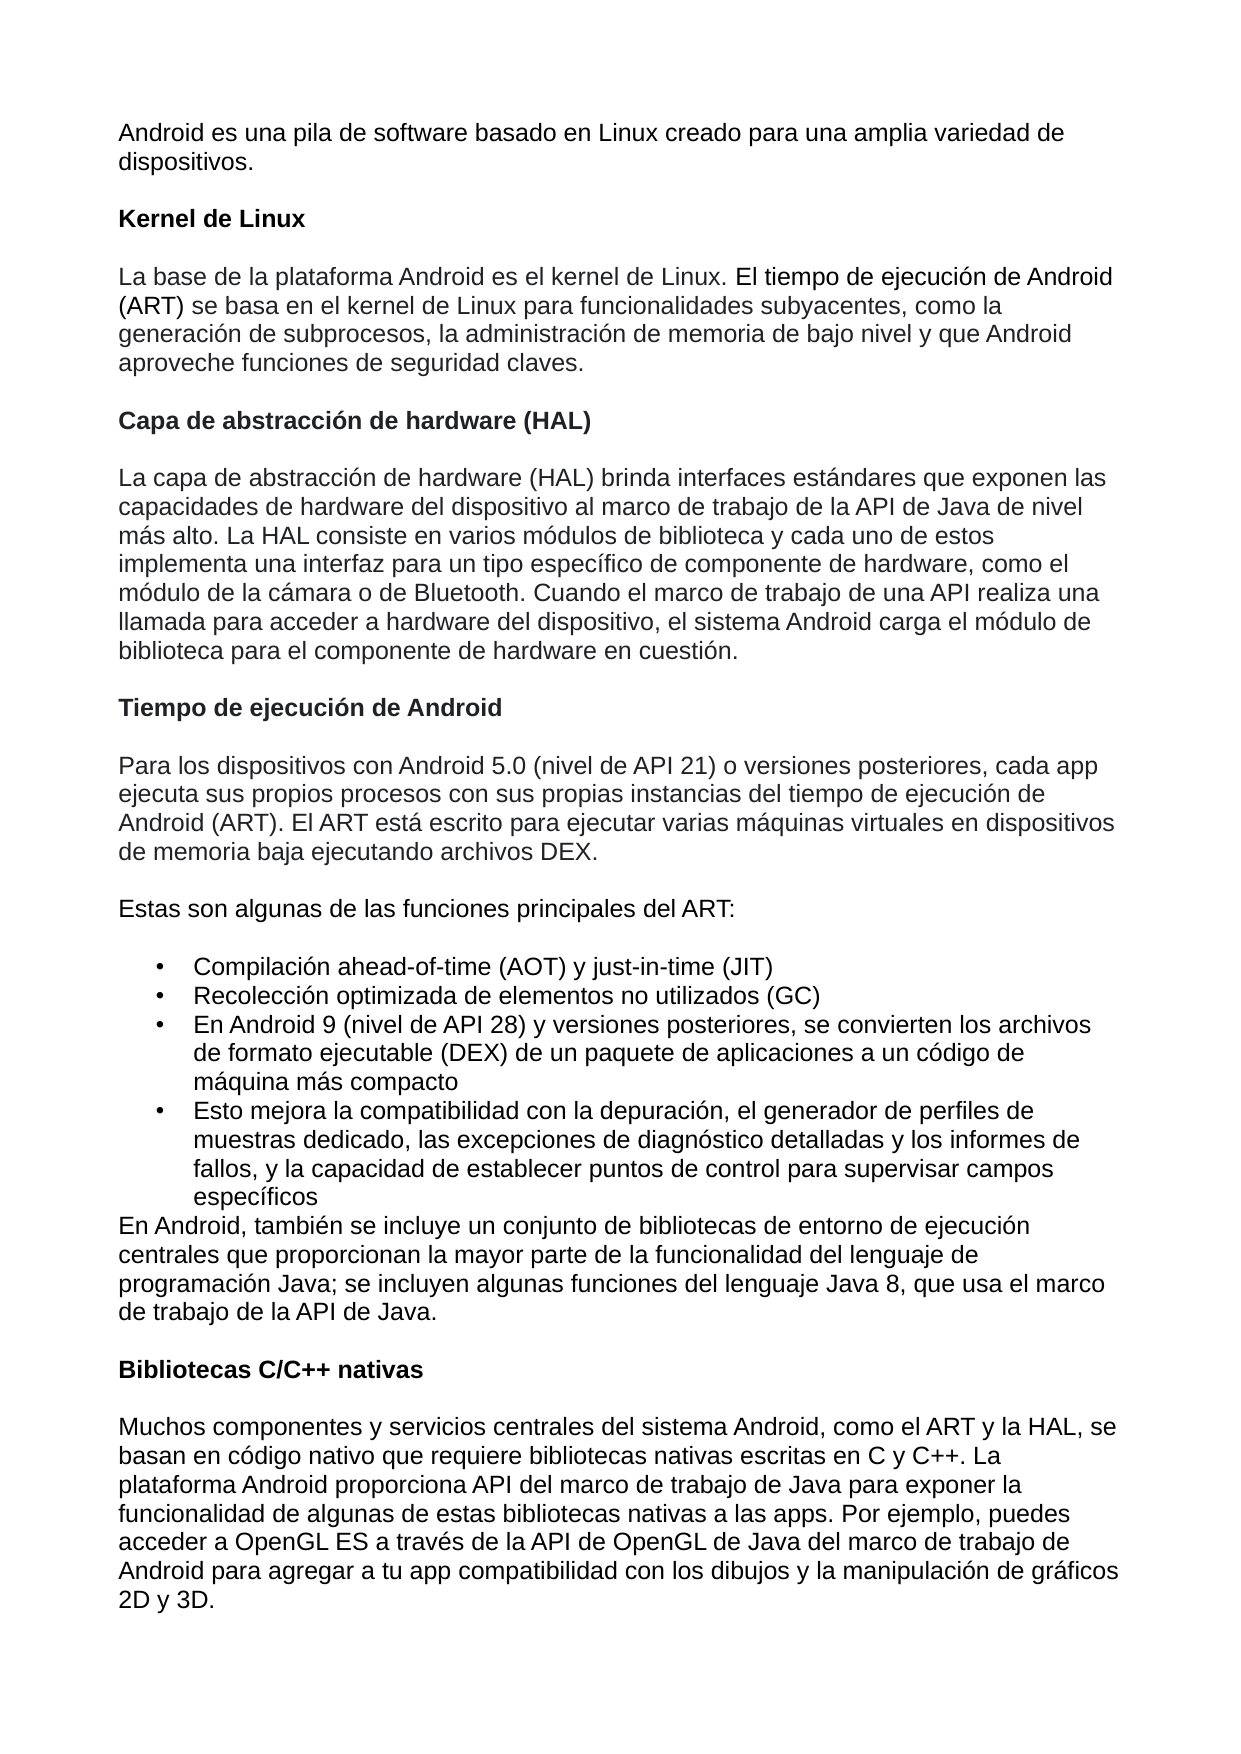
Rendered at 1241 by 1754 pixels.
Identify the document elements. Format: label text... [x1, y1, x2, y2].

text En Android, también se incluye un conjunto de bibliotecas de entorno de ejecución centrales que proporcionan la mayor parte de la funcionalidad del lenguaje de programación Java; se incluyen algunas funciones del lenguaje Java 8, que usa el marco de trabajo de la API de Java. [118, 1211, 1122, 1326]
text Bibliotecas C/C++ nativas [118, 1355, 1122, 1383]
text Para los dispositivos con Android 5.0 (nivel de API 21) o versiones posteriores, cada app ejecuta sus propios procesos con sus propias instancias del tiempo de ejecución de Android (ART). El ART está escrito para ejecutar varias máquinas virtuales en dispositivos de memoria baja ejecutando archivos DEX. [118, 751, 1122, 866]
text Capa de abstracción de hardware (HAL) [118, 406, 1122, 434]
text La base de la plataforma Android es el kernel de Linux. El tiempo de ejecución de Android (ART) se basa en el kernel de Linux para funcionalidades subyacentes, como la generación de subprocesos, la administración de memoria de bajo nivel y que Android aproveche funciones de seguridad claves. [118, 262, 1122, 377]
list Compilación ahead-of-time (AOT) y just-in-time (JIT) [156, 952, 1122, 981]
text Muchos componentes y servicios centrales del sistema Android, como el ART y la HAL, se basan en código nativo que requiere bibliotecas nativas escritas en C y C++. La plataforma Android proporciona API del marco de trabajo de Java para exponer la funcionalidad de algunas de estas bibliotecas nativas a las apps. Por ejemplo, puedes acceder a OpenGL ES a través de la API de OpenGL de Java del marco de trabajo de Android para agregar a tu app compatibilidad con los dibujos y la manipulación de gráficos 2D y 3D. [118, 1412, 1122, 1613]
list En Android 9 (nivel de API 28) y versiones posteriores, se convierten los archivos de formato ejecutable (DEX) de un paquete de aplicaciones a un código de máquina más compacto [156, 1009, 1122, 1096]
text La capa de abstracción de hardware (HAL) brinda interfaces estándares que exponen las capacidades de hardware del dispositivo al marco de trabajo de la API de Java de nivel más alto. La HAL consiste en varios módulos de biblioteca y cada uno de estos implementa una interfaz para un tipo específico de componente de hardware, como el módulo de la cámara o de Bluetooth. Cuando el marco de trabajo de una API realiza una llamada para acceder a hardware del dispositivo, el sistema Android carga el módulo de biblioteca para el componente de hardware en cuestión. [118, 463, 1122, 664]
text Tiempo de ejecución de Android [118, 693, 1122, 722]
text Android es una pila de software basado en Linux creado para una amplia variedad de dispositivos. [118, 118, 1122, 176]
list Recolección optimizada de elementos no utilizados (GC) [156, 981, 1122, 1009]
list Esto mejora la compatibilidad con la depuración, el generador de perfiles de muestras dedicado, las excepciones de diagnóstico detalladas y los informes de fallos, y la capacidad de establecer puntos de control para supervisar campos específicos [156, 1096, 1122, 1211]
text Kernel de Linux [118, 204, 1122, 233]
text Estas son algunas de las funciones principales del ART: [118, 894, 1122, 923]
